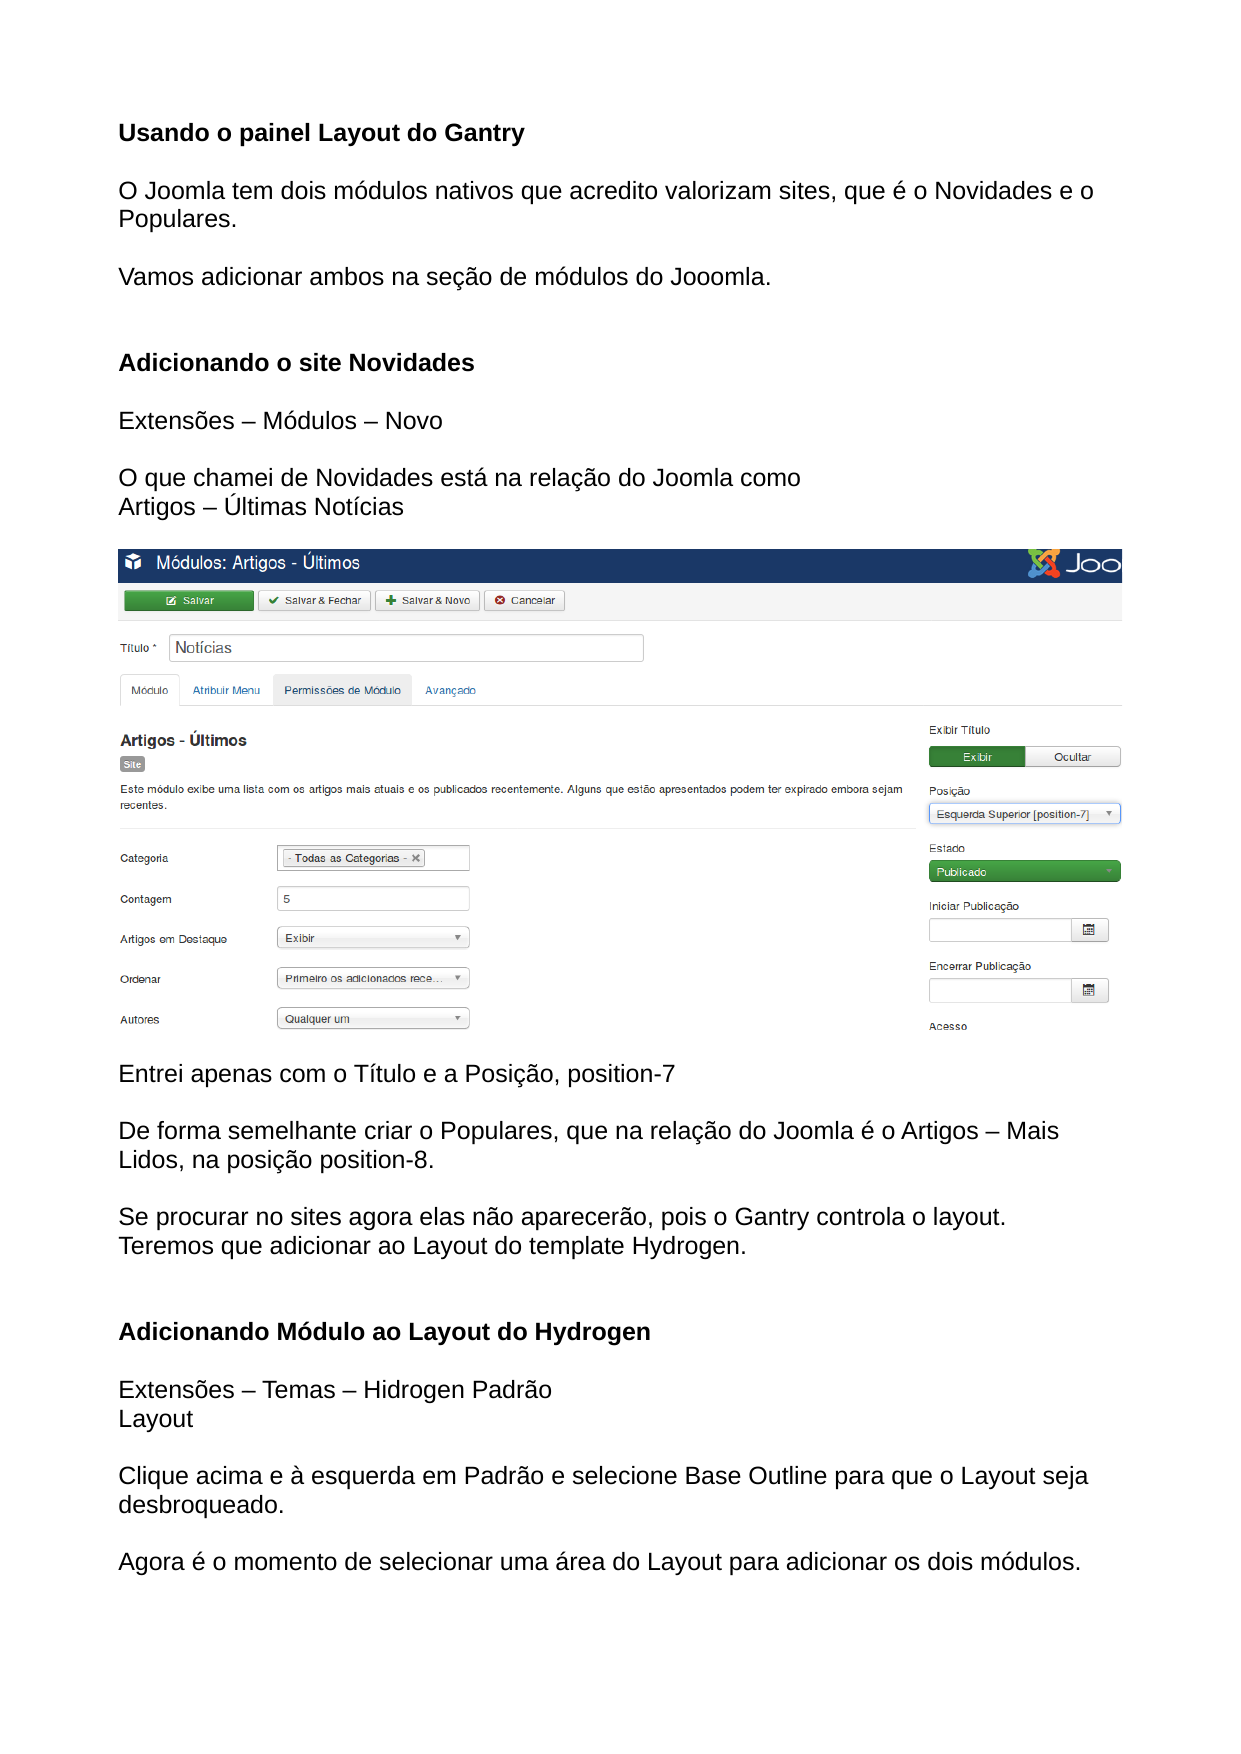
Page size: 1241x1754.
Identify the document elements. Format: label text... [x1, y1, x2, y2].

text Layout [118, 1404, 1122, 1432]
text Extensões – Módulos – Novo [118, 406, 1122, 434]
text De forma semelhante criar o Populares, que na relação do Joomla é o Artigos – Mais Lidos, na posição position-8. [118, 1116, 1122, 1174]
text Artigos – Últimas Notícias [118, 492, 1122, 521]
text Adicionando Módulo ao Layout do Hydrogen [118, 1317, 1122, 1346]
text Usando o painel Layout do Gantry [118, 118, 1122, 147]
picture [118, 549, 1123, 1030]
text Teremos que adicionar ao Layout do template Hydrogen. [118, 1231, 1122, 1260]
text Entrei apenas com o Título e a Posição, position-7 [118, 1059, 1122, 1087]
text Vamos adicionar ambos na seção de módulos do Jooomla. [118, 262, 1122, 291]
text O Joomla tem dois módulos nativos que acredito valorizam sites, que é o Novidades e o Populares. [118, 176, 1122, 233]
text Se procurar no sites agora elas não aparecerão, pois o Gantry controla o layout. [118, 1202, 1122, 1231]
text Clique acima e à esquerda em Padrão e selecione Base Outline para que o Layout seja desbroqueado. [118, 1461, 1122, 1519]
text Adicionando o site Novidades [118, 348, 1122, 377]
text O que chamei de Novidades está na relação do Joomla como [118, 463, 1122, 492]
text Extensões – Temas – Hidrogen Padrão [118, 1375, 1122, 1404]
text Agora é o momento de selecionar uma área do Layout para adicionar os dois módulos. [118, 1547, 1122, 1576]
